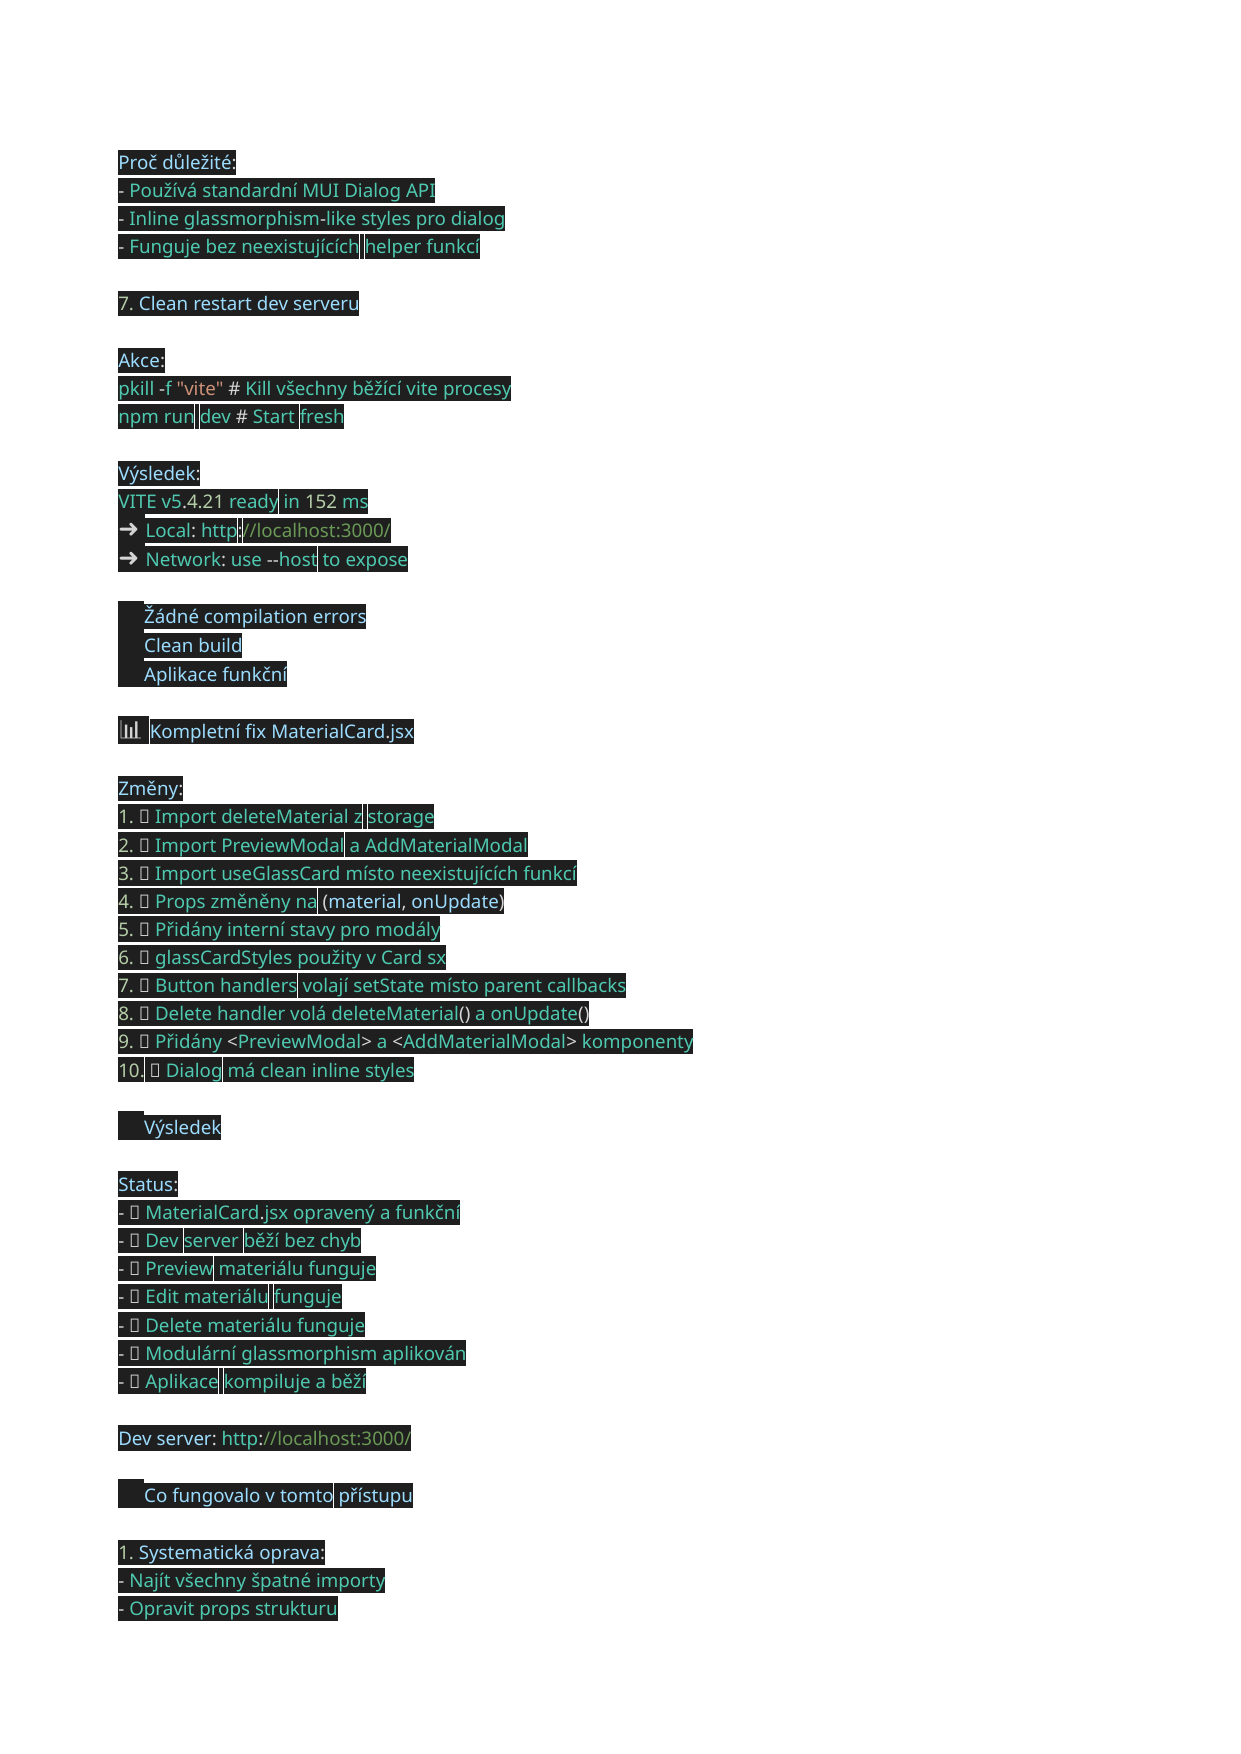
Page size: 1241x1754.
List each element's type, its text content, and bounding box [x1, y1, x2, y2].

text ✅ Clean build [118, 629, 1122, 658]
text 7. Clean restart dev serveru [118, 288, 1122, 316]
text 1. Systematická oprava: [118, 1537, 1122, 1565]
text 7. ✅ Button handlers volají setState místo parent callbacks [118, 970, 1122, 998]
text - Používá standardní MUI Dialog API [118, 175, 1122, 203]
text Změny: [118, 773, 1122, 801]
text - ✅ Edit materiálu funguje [118, 1281, 1122, 1309]
text 2. ✅ Import PreviewModal a AddMaterialModal [118, 829, 1122, 857]
text - ✅ Aplikace kompiluje a běží [118, 1366, 1122, 1394]
text 3. ✅ Import useGlassCard místo neexistujících funkcí [118, 857, 1122, 886]
text Akce: [118, 345, 1122, 373]
text - ✅ Delete materiálu funguje [118, 1309, 1122, 1337]
text 💡 Co fungovalo v tomto přístupu [118, 1479, 1122, 1508]
text - ✅ Dev server běží bez chyb [118, 1225, 1122, 1253]
text Výsledek: [118, 458, 1122, 486]
text pkill -f "vite" # Kill všechny běžící vite procesy [118, 373, 1122, 401]
text 1. ✅ Import deleteMaterial z storage [118, 801, 1122, 829]
text ➜ Network: use --host to expose [118, 543, 1122, 572]
text 8. ✅ Delete handler volá deleteMaterial() a onUpdate() [118, 998, 1122, 1026]
text - Inline glassmorphism-like styles pro dialog [118, 203, 1122, 231]
text 9. ✅ Přidány <PreviewModal> a <AddMaterialModal> komponenty [118, 1026, 1122, 1054]
text VITE v5.4.21 ready in 152 ms [118, 486, 1122, 514]
text npm run dev # Start fresh [118, 401, 1122, 429]
text Proč důležité: [118, 147, 1122, 175]
text - Opravit props strukturu [118, 1593, 1122, 1621]
text ✅ Žádné compilation errors [118, 601, 1122, 629]
text 4. ✅ Props změněny na (material, onUpdate) [118, 886, 1122, 914]
text 10. ✅ Dialog má clean inline styles [118, 1054, 1122, 1082]
text - Najít všechny špatné importy [118, 1565, 1122, 1593]
text 5. ✅ Přidány interní stavy pro modály [118, 914, 1122, 942]
text Status: [118, 1169, 1122, 1197]
text 🎯 Výsledek [118, 1111, 1122, 1140]
text ✅ Aplikace funkční [118, 658, 1122, 687]
text Dev server: http://localhost:3000/ [118, 1422, 1122, 1451]
text - Funguje bez neexistujících helper funkcí [118, 231, 1122, 259]
text - ✅ Modulární glassmorphism aplikován [118, 1337, 1122, 1366]
text ➜ Local: http://localhost:3000/ [118, 514, 1122, 543]
text 📊 Kompletní fix MaterialCard.jsx [118, 716, 1122, 744]
text - ✅ MaterialCard.jsx opravený a funkční [118, 1197, 1122, 1225]
text - ✅ Preview materiálu funguje [118, 1253, 1122, 1281]
text 6. ✅ glassCardStyles použity v Card sx [118, 942, 1122, 970]
